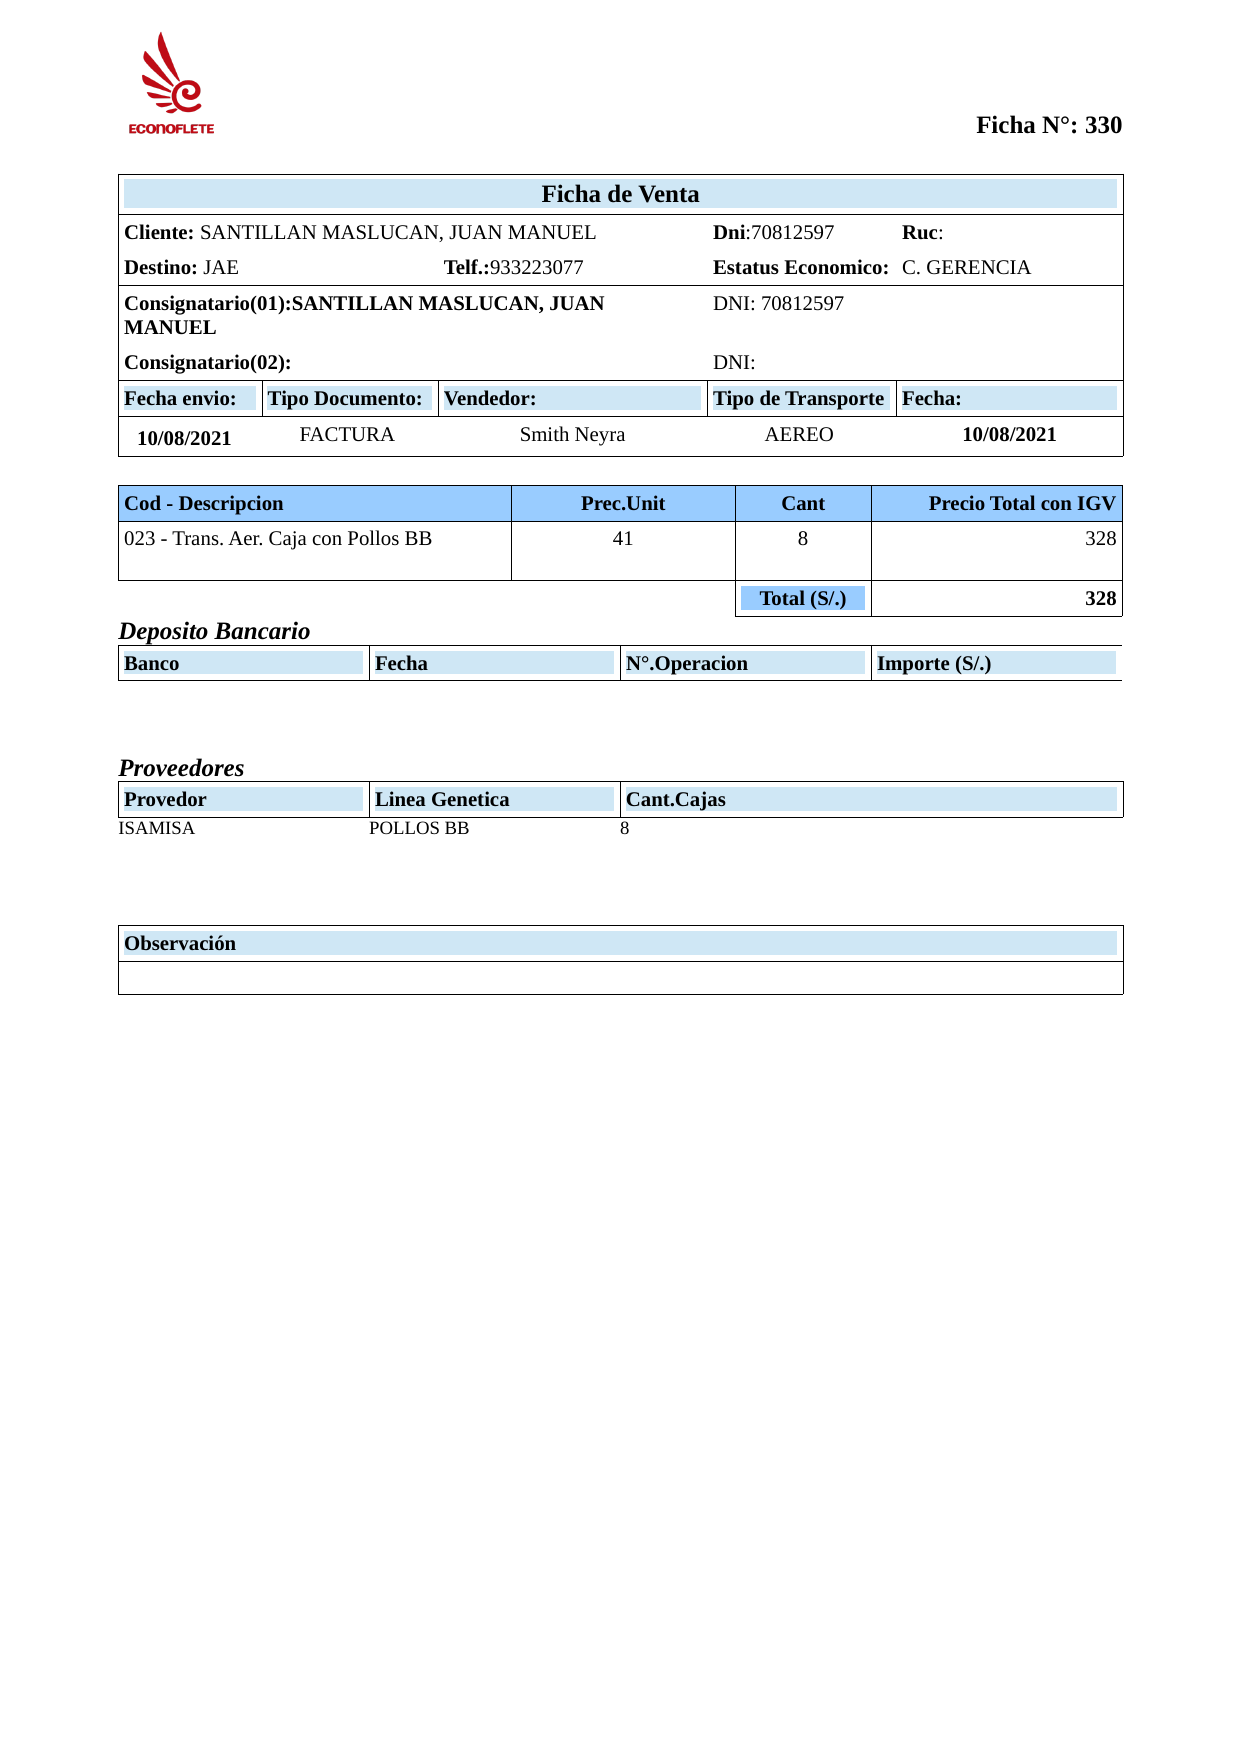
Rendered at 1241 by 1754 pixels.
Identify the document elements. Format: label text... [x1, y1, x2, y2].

table_cell DNI: [707, 345, 1123, 380]
table_cell 8 [620, 818, 1123, 839]
table_cell [369, 705, 620, 728]
table_header Observación [119, 926, 1123, 961]
picture [118, 31, 225, 134]
table_cell Consignatario(02): [119, 345, 707, 380]
table_cell ISAMISA [118, 818, 369, 839]
table_cell [620, 729, 871, 753]
table_header Cod - Descripcion [119, 486, 511, 521]
table_cell Ruc: [896, 215, 1123, 249]
table_cell [369, 681, 620, 704]
table_cell 41 [512, 522, 735, 580]
text Proveedores [118, 753, 1122, 781]
table_cell Fecha envio: [119, 381, 262, 416]
table_cell Dni:70812597 [707, 215, 896, 249]
table_cell [871, 705, 1122, 728]
table_header Banco [119, 646, 369, 680]
table_header Fecha [370, 646, 620, 680]
table_header Ficha de Venta [119, 175, 1123, 214]
table_header Cant [736, 486, 871, 521]
table_header Importe (S/.) [872, 646, 1122, 680]
table_header Prec.Unit [512, 486, 735, 521]
table_cell Cliente: SANTILLAN MASLUCAN, JUAN MANUEL [119, 215, 707, 249]
table_cell [369, 839, 620, 860]
text Deposito Bancario [118, 616, 1122, 645]
table_cell [369, 882, 620, 903]
table_cell Vendedor: [439, 381, 707, 416]
table_header Precio Total con IGV [872, 486, 1122, 521]
table_header Linea Genetica [370, 782, 620, 817]
table_cell [118, 729, 369, 753]
table_cell [620, 903, 1123, 925]
table_cell Tipo de Transporte [708, 381, 896, 416]
table_cell AEREO [707, 417, 896, 456]
table_cell [118, 903, 369, 925]
table_cell [118, 581, 511, 616]
table_cell Total (S/.) [736, 581, 871, 616]
table_cell [118, 681, 369, 704]
table_cell [620, 681, 871, 704]
table_cell 023 - Trans. Aer. Caja con Pollos BB [119, 522, 511, 580]
table_cell FACTURA [262, 417, 438, 456]
table_cell [871, 729, 1122, 753]
table_cell [118, 839, 369, 860]
table_cell Tipo Documento: [263, 381, 438, 416]
table_cell Telf.:933223077 [438, 249, 707, 285]
table_cell 8 [736, 522, 871, 580]
table_header Provedor [119, 782, 369, 817]
table_cell Smith Neyra [438, 417, 707, 456]
table_cell 10/08/2021 [119, 417, 262, 456]
table_cell [369, 729, 620, 753]
table_cell [118, 705, 369, 728]
table_cell C. GERENCIA [896, 249, 1123, 285]
table_header N°.Operacion [621, 646, 871, 680]
table_cell POLLOS BB [369, 818, 620, 839]
table_cell [871, 681, 1122, 704]
table_cell Fecha: [897, 381, 1123, 416]
table_cell [620, 705, 871, 728]
table_cell 10/08/2021 [896, 417, 1123, 456]
table_cell [369, 860, 620, 882]
table_cell [118, 882, 369, 903]
table_cell [620, 882, 1123, 903]
table_cell DNI: 70812597 [707, 286, 1123, 344]
table_header Cant.Cajas [621, 782, 1123, 817]
table_cell 328 [872, 522, 1122, 580]
table_cell Destino: JAE [119, 249, 438, 285]
table_cell [620, 860, 1123, 882]
table_cell 328 [872, 581, 1122, 616]
table_cell [119, 962, 1123, 994]
table_cell [620, 839, 1123, 860]
table_cell Estatus Economico: [707, 249, 896, 285]
table_cell [511, 581, 735, 616]
table_cell [369, 903, 620, 925]
table_cell [118, 860, 369, 882]
table_cell Consignatario(01):SANTILLAN MASLUCAN, JUAN MANUEL [119, 286, 707, 344]
